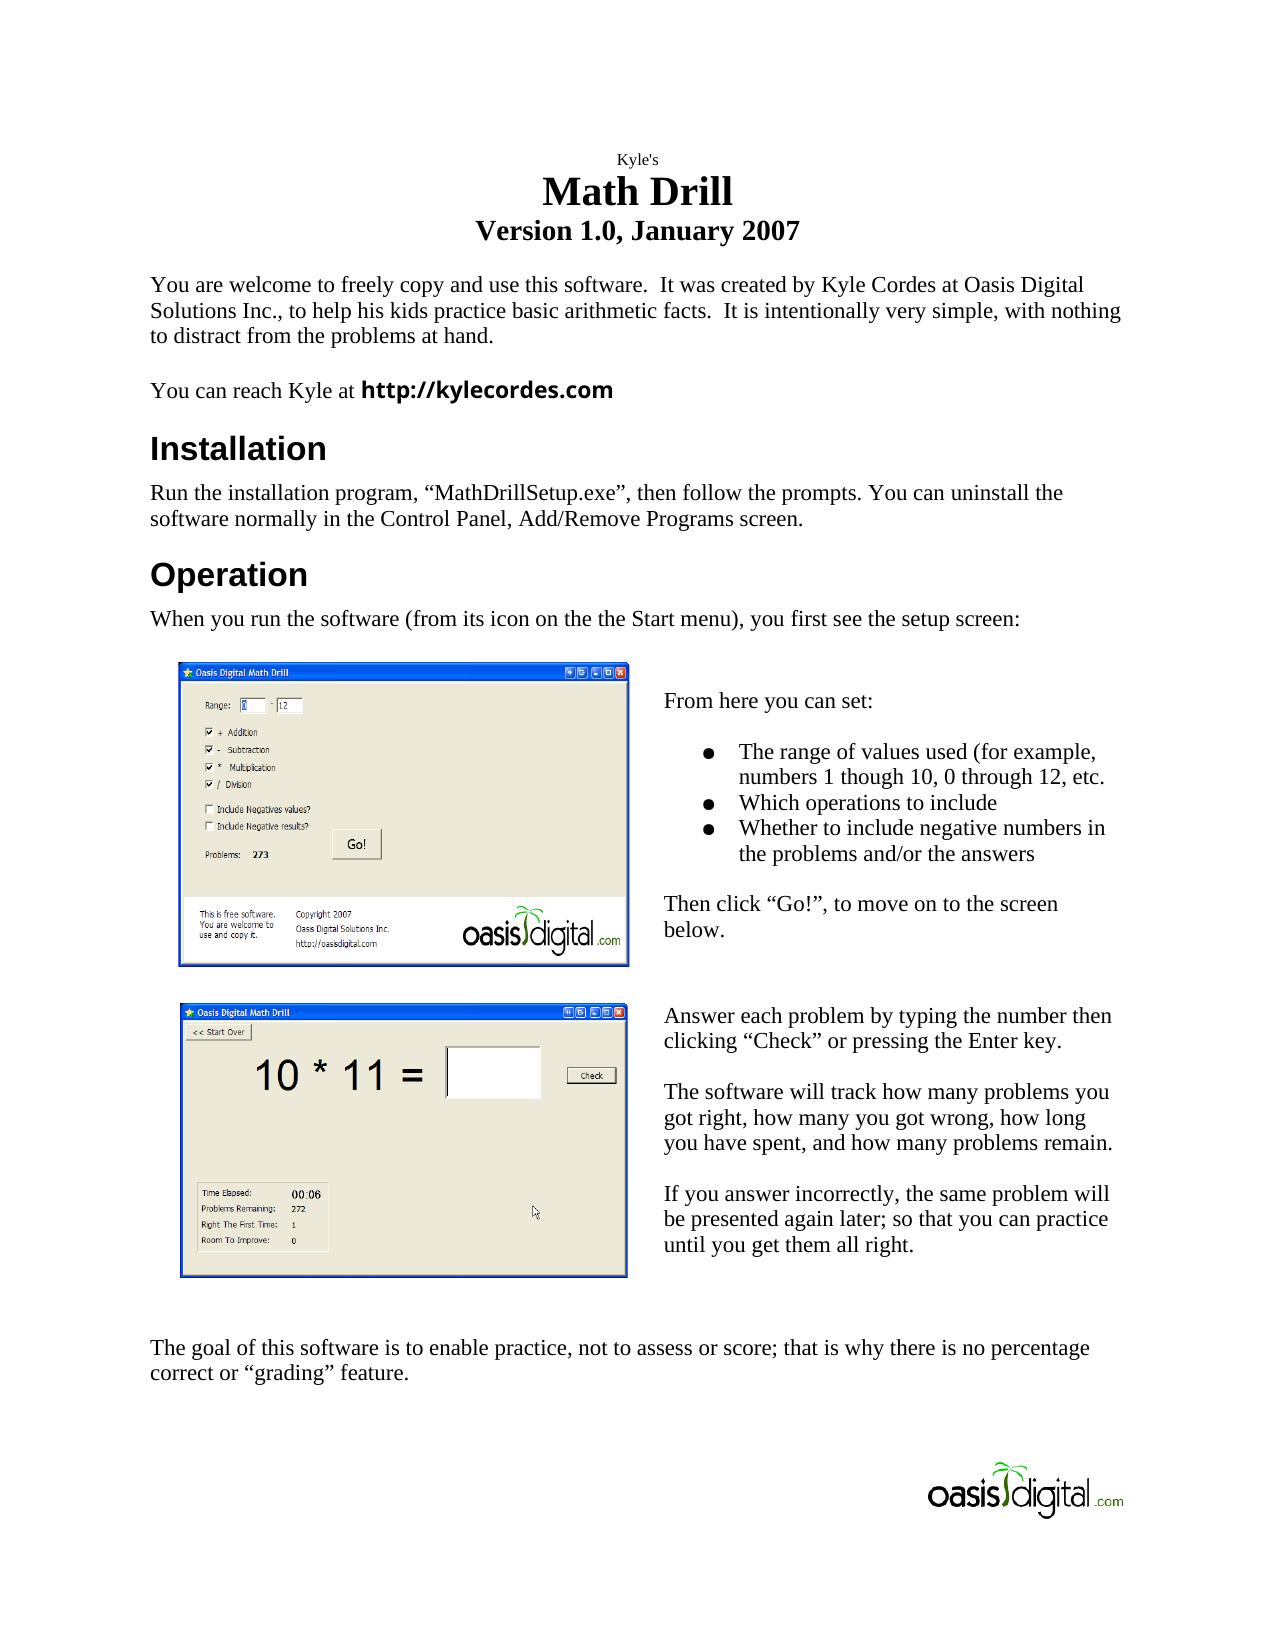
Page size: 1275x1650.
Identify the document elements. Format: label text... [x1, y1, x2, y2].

picture [928, 1462, 1126, 1520]
table_cell Answer each problem by typing the number then clicking “Check” or pressing the Enter key. The software will track how many problems you got right, how many you got wrong, how long you have spent, and how many problems remain. If you answer incorrectly, the same problem will be presented again later; so that you can practice until you get them all right. [658, 998, 1125, 1309]
picture [178, 662, 630, 967]
table_header [150, 657, 658, 997]
text You are welcome to freely copy and use this software. It was created by Kyle Cordes at Oasis Digital Solutions Inc., to help his kids practice basic arithmetic facts. It is intentionally very simple, with nothing to distract from the problems at hand. [150, 272, 1125, 348]
text Kyle's [150, 150, 1125, 168]
text When you run the software (from its icon on the the Start menu), you first see the setup screen: [150, 606, 1125, 631]
subtitle Installation [150, 430, 1125, 468]
table_cell [150, 998, 658, 1309]
subtitle Operation [150, 556, 1125, 593]
text Run the installation program, “MathDrillSetup.exe”, then follow the prompts. You can uninstall the software normally in the Control Panel, Add/Remove Programs screen. [150, 480, 1125, 531]
text Version 1.0, January 2007 [150, 214, 1125, 247]
picture [180, 1003, 628, 1278]
text You can reach Kyle at http://kylecordes.com [150, 374, 1125, 405]
table_header From here you can set: The range of values used (for example, numbers 1 though 10, 0 through 12, etc. Which operations to include Whether to include negative numbers in the problems and/or the answers Then click “Go!”, to move on to the screen below. [658, 657, 1125, 997]
text Math Drill [150, 168, 1125, 214]
text The goal of this software is to enable practice, not to assess or score; that is why there is no percentage correct or “grading” feature. [150, 1334, 1125, 1385]
